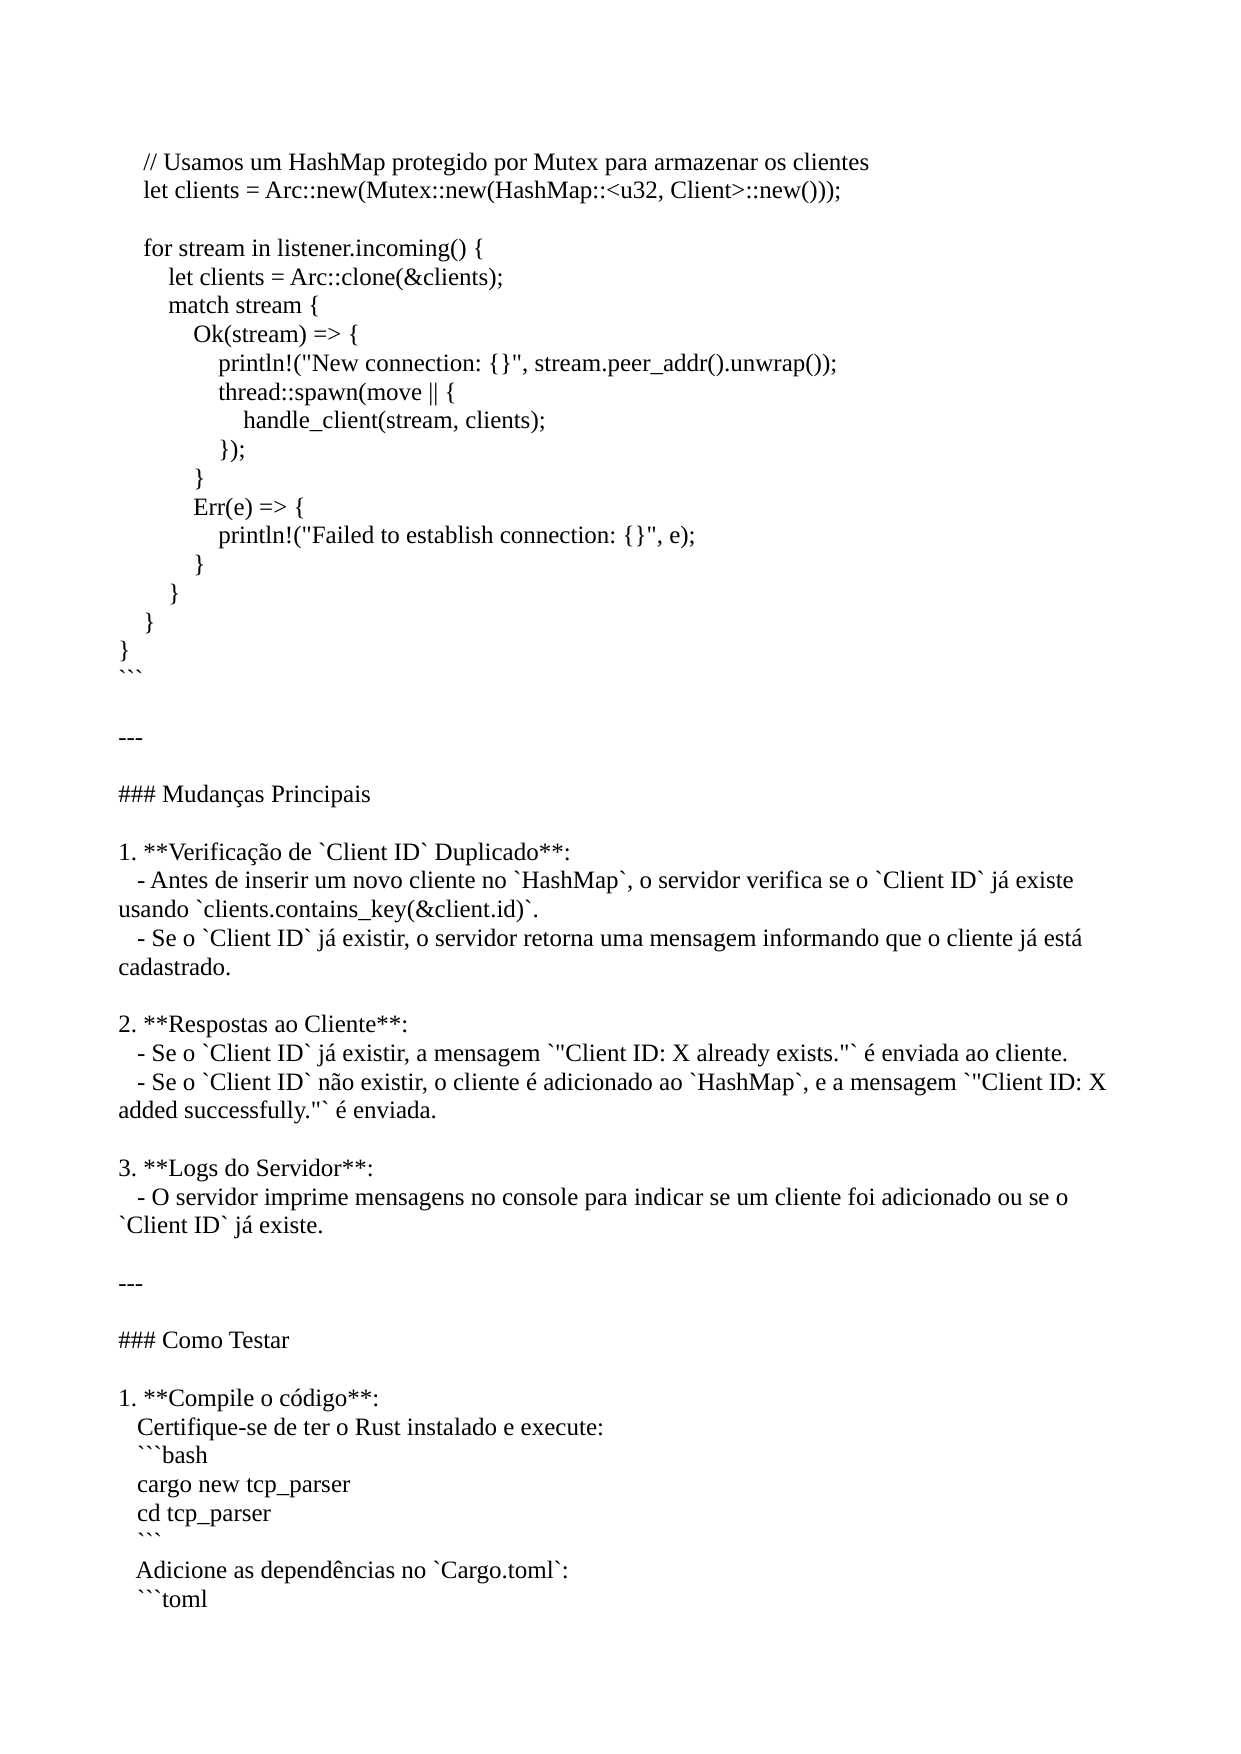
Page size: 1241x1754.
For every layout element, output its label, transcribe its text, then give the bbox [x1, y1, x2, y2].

text Adicione as dependências no `Cargo.toml`: [118, 1556, 1122, 1584]
text --- [118, 722, 1122, 751]
text - Se o `Client ID` já existir, o servidor retorna uma mensagem informando que o cliente já está cadastrado. [118, 923, 1122, 981]
text --- [118, 1268, 1122, 1297]
text match stream { [118, 291, 1122, 319]
text - Se o `Client ID` já existir, a mensagem `"Client ID: X already exists."` é enviada ao cliente. [118, 1038, 1122, 1067]
text 1. **Verificação de `Client ID` Duplicado**: [118, 837, 1122, 866]
text let clients = Arc::new(Mutex::new(HashMap::<u32, Client>::new())); [118, 176, 1122, 204]
text ``` [118, 664, 1122, 693]
text handle_client(stream, clients); [118, 406, 1122, 434]
text println!("Failed to establish connection: {}", e); [118, 521, 1122, 549]
text ### Mudanças Principais [118, 779, 1122, 808]
text cargo new tcp_parser [118, 1469, 1122, 1498]
text println!("New connection: {}", stream.peer_addr().unwrap()); [118, 348, 1122, 377]
text } [118, 607, 1122, 636]
text 1. **Compile o código**: [118, 1383, 1122, 1412]
text } [118, 636, 1122, 664]
text - Antes de inserir um novo cliente no `HashMap`, o servidor verifica se o `Client ID` já existe usando `clients.contains_key(&client.id)`. [118, 866, 1122, 923]
text ### Como Testar [118, 1326, 1122, 1354]
text } [118, 578, 1122, 607]
text }); [118, 434, 1122, 463]
text thread::spawn(move || { [118, 377, 1122, 406]
text Ok(stream) => { [118, 319, 1122, 348]
text Err(e) => { [118, 492, 1122, 521]
text - Se o `Client ID` não existir, o cliente é adicionado ao `HashMap`, e a mensagem `"Client ID: X added successfully."` é enviada. [118, 1067, 1122, 1124]
text 3. **Logs do Servidor**: [118, 1153, 1122, 1182]
text let clients = Arc::clone(&clients); [118, 262, 1122, 291]
text - O servidor imprime mensagens no console para indicar se um cliente foi adicionado ou se o `Client ID` já existe. [118, 1182, 1122, 1239]
text ``` [118, 1527, 1122, 1556]
text 2. **Respostas ao Cliente**: [118, 1009, 1122, 1038]
text Certifique-se de ter o Rust instalado e execute: [118, 1412, 1122, 1441]
text // Usamos um HashMap protegido por Mutex para armazenar os clientes [118, 147, 1122, 176]
text cd tcp_parser [118, 1498, 1122, 1527]
text ```bash [118, 1441, 1122, 1469]
text } [118, 463, 1122, 492]
text } [118, 549, 1122, 578]
text ```toml [118, 1584, 1122, 1613]
text for stream in listener.incoming() { [118, 233, 1122, 262]
